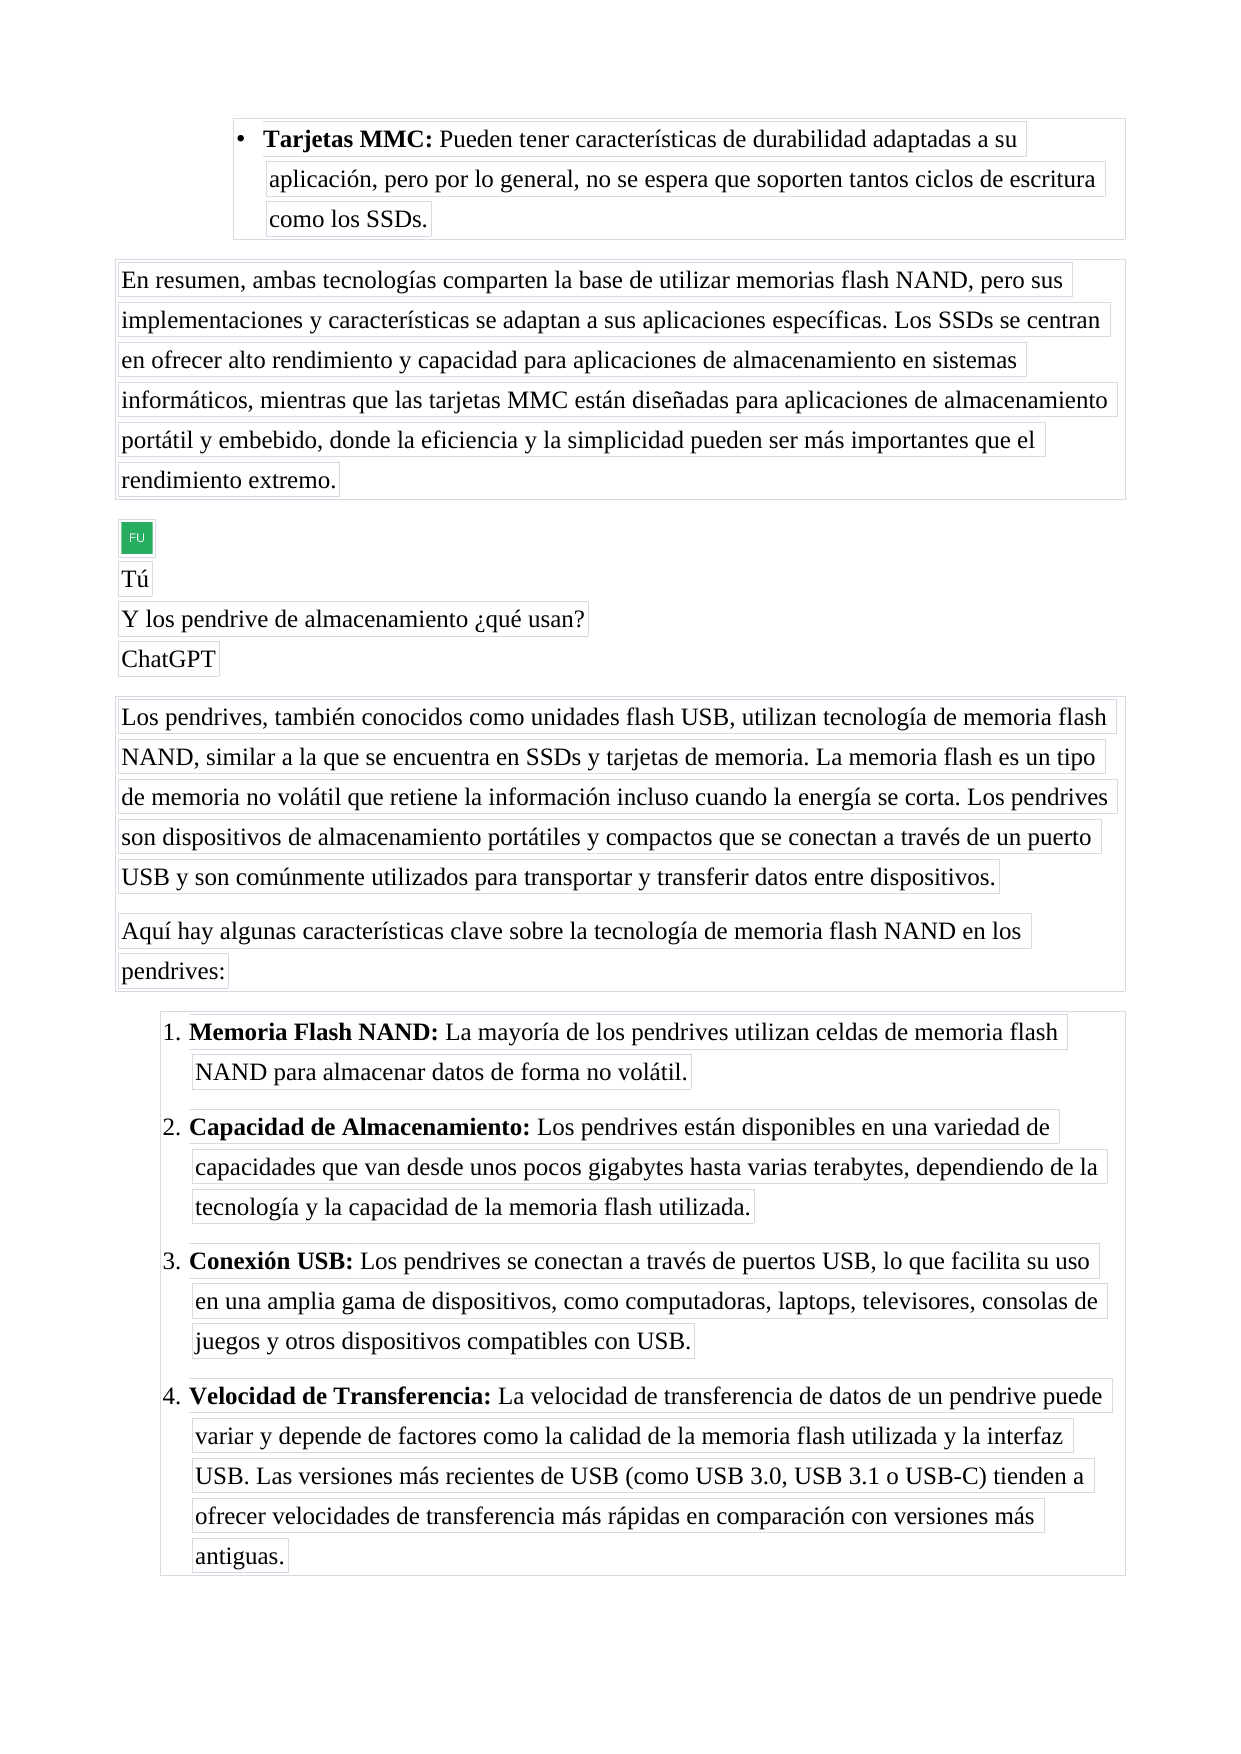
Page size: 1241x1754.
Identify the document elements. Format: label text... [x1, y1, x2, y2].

picture [121, 522, 153, 554]
text [220, 641, 1122, 676]
list Capacidad de Almacenamiento: Los pendrives están disponibles en una variedad de capacidades que van desde unos pocos gigabytes hasta varias terabytes, dependiendo de la tecnología y la capacidad de la memoria flash utilizada. [161, 1106, 1125, 1223]
text Tú [119, 562, 152, 596]
text Aquí hay algunas características clave sobre la tecnología de memoria flash NAND en los pendrives: [116, 910, 1125, 991]
list Velocidad de Transferencia: La velocidad de transferencia de datos de un pendrive puede variar y depende de factores como la calidad de la memoria flash utilizada y la interfaz USB. Las versiones más recientes de USB (como USB 3.0, USB 3.1 o USB-C) tienden a ofrecer velocidades de transferencia más rápidas en comparación con versiones más antiguas. [161, 1375, 1125, 1575]
text ChatGPT [119, 642, 219, 676]
text Los pendrives, también conocidos como unidades flash USB, utilizan tecnología de memoria flash NAND, similar a la que se encuentra en SSDs y tarjetas de memoria. La memoria flash es un tipo de memoria no volátil que retiene la información incluso cuando la energía se corta. Los pendrives son dispositivos de almacenamiento portátiles y compactos que se conectan a través de un puerto USB y son comúnmente utilizados para transportar y transferir datos entre dispositivos. [116, 697, 1125, 893]
text En resumen, ambas tecnologías comparten la base de utilizar memorias flash NAND, pero sus implementaciones y características se adaptan a sus aplicaciones específicas. Los SSDs se centran en ofrecer alto rendimiento y capacidad para aplicaciones de almacenamiento en sistemas informáticos, mientras que las tarjetas MMC están diseñadas para aplicaciones de almacenamiento portátil y embebido, donde la eficiencia y la simplicidad pueden ser más importantes que el rendimiento extremo. [116, 260, 1125, 499]
text [153, 561, 1122, 596]
text Y los pendrive de almacenamiento ¿qué usan? [119, 602, 588, 636]
list Conexión USB: Los pendrives se conectan a través de puertos USB, lo que facilita su uso en una amplia gama de dispositivos, como computadoras, laptops, televisores, consolas de juegos y otros dispositivos compatibles con USB. [161, 1240, 1125, 1358]
list Tarjetas MMC: Pueden tener características de durabilidad adaptadas a su aplicación, pero por lo general, no se espera que soporten tantos ciclos de escritura como los SSDs. [234, 119, 1125, 239]
list Memoria Flash NAND: La mayoría de los pendrives utilizan celdas de memoria flash NAND para almacenar datos de forma no volátil. [161, 1012, 1125, 1089]
text [589, 601, 1122, 636]
